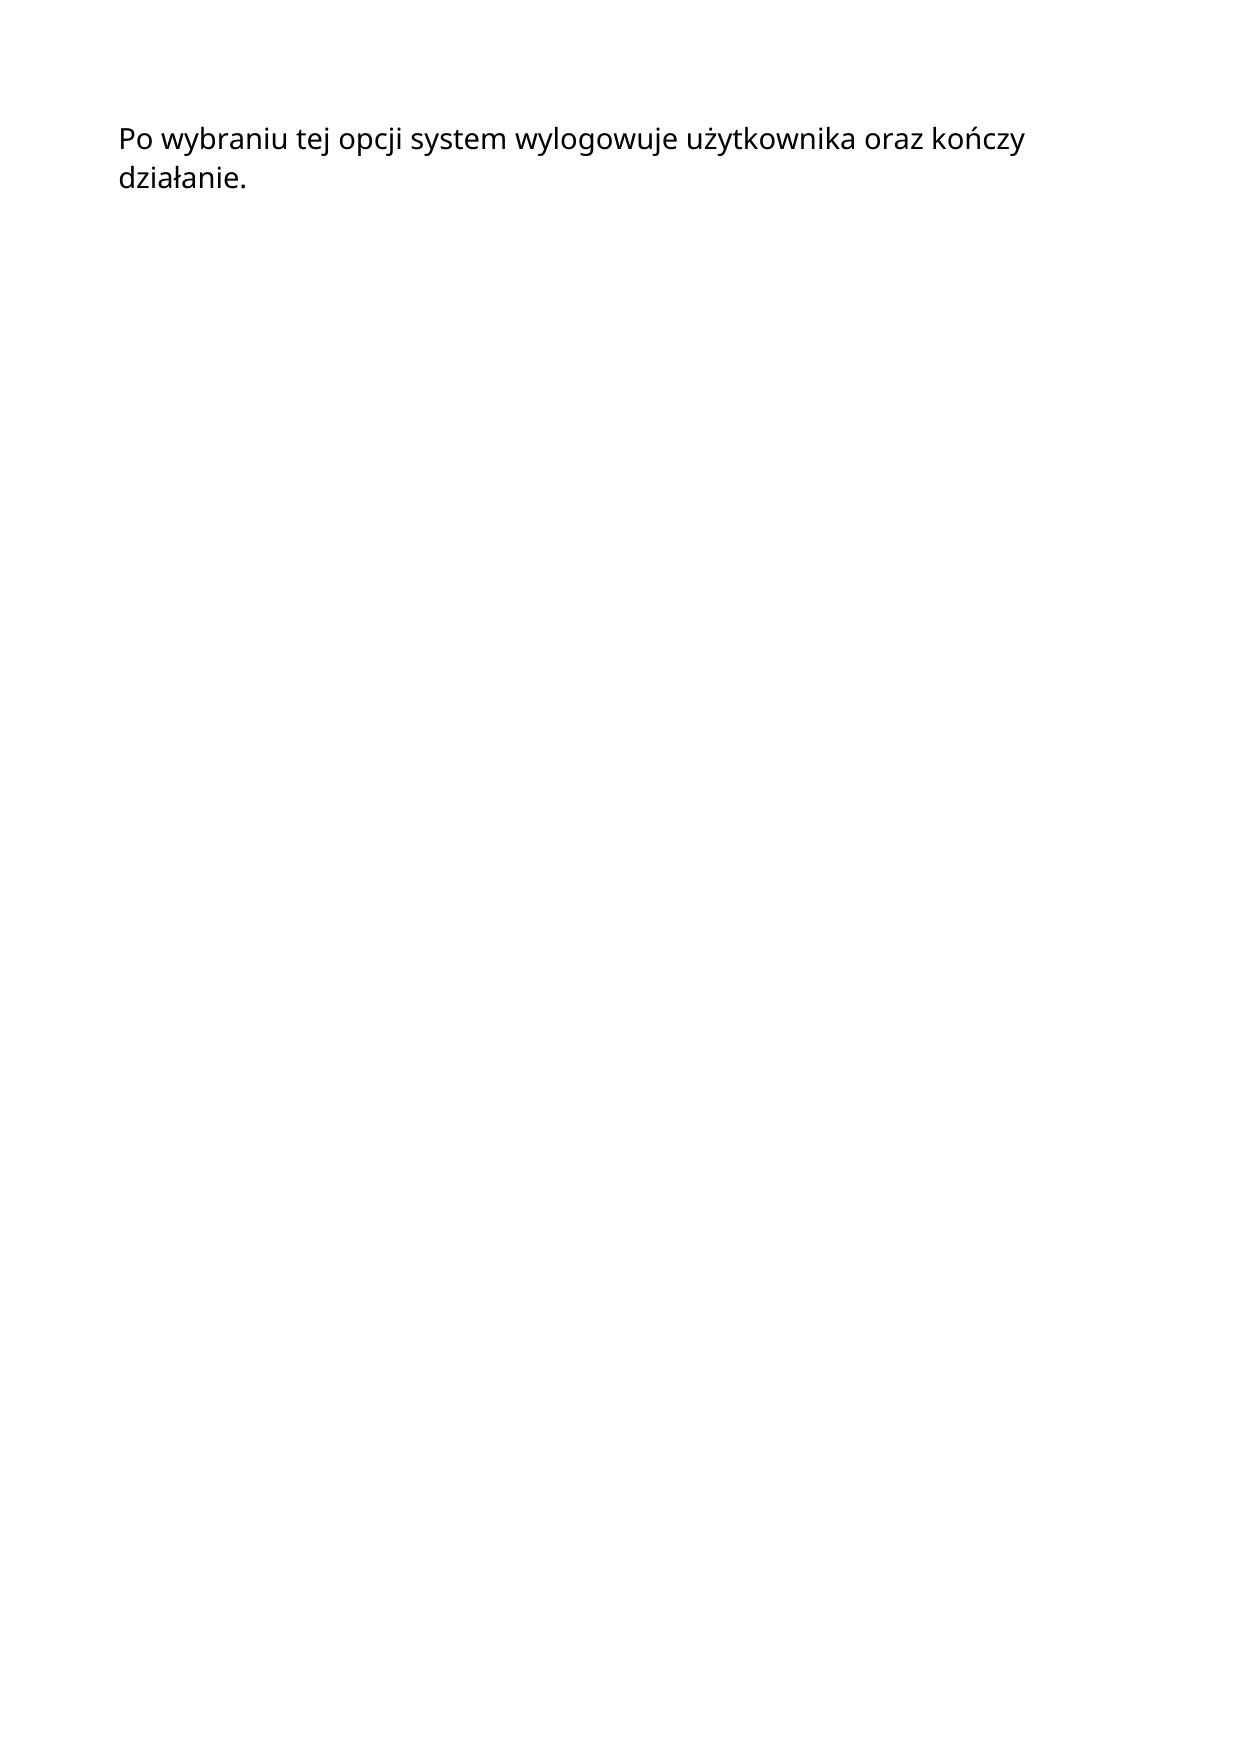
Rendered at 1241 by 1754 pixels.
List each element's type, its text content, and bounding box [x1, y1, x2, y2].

text Po wybraniu tej opcji system wylogowuje użytkownika oraz kończy działanie. [118, 118, 1122, 197]
